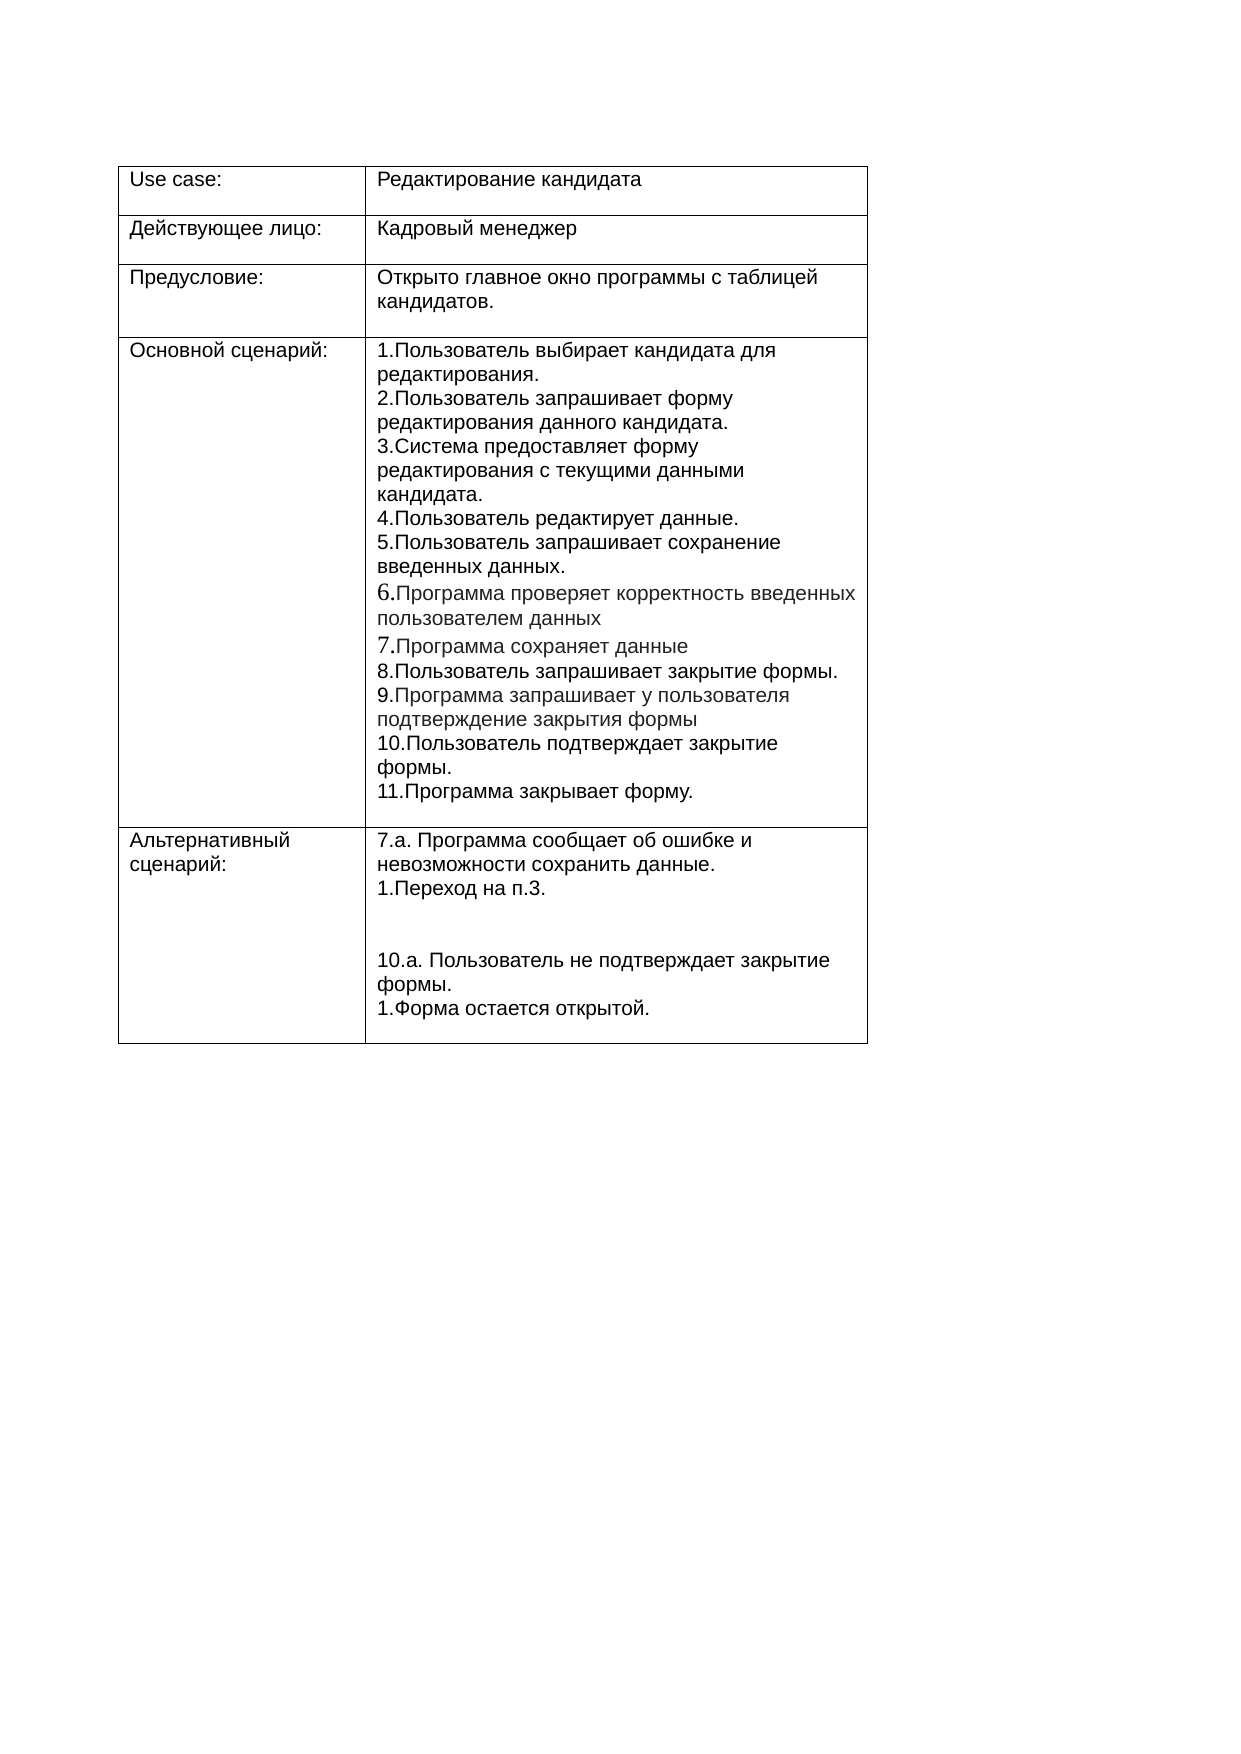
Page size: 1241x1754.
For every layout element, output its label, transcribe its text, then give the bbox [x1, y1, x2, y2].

table_cell Кадровый менеджер [366, 216, 867, 264]
table_cell Пользователь выбирает кандидата для редактирования. Пользователь запрашивает форму редактирования данного кандидата. Система предоставляет форму редактирования с текущими данными кандидата. Пользователь редактирует данные. Пользователь запрашивает сохранение введенных данных. Программа проверяет корректность введенных пользователем данных Программа сохраняет данные Пользователь запрашивает закрытие формы. Программа запрашивает у пользователя подтверждение закрытия формы Пользователь подтверждает закрытие формы. Программа закрывает форму. [366, 338, 867, 827]
table_cell Предусловие: [119, 265, 365, 337]
table_cell Действующее лицо: [119, 216, 365, 264]
table_header Use case: [119, 167, 365, 215]
table_cell Открыто главное окно программы с таблицей кандидатов. [366, 265, 867, 337]
table_header Редактирование кандидата [366, 167, 867, 215]
table_cell 7.а. Программа сообщает об ошибке и невозможности сохранить данные. 1.Переход на п.3. 10.а. Пользователь не подтверждает закрытие формы. Форма остается открытой. [366, 828, 867, 1043]
table_cell Альтернативный сценарий: [119, 828, 365, 1043]
table_cell Основной сценарий: [119, 338, 365, 827]
